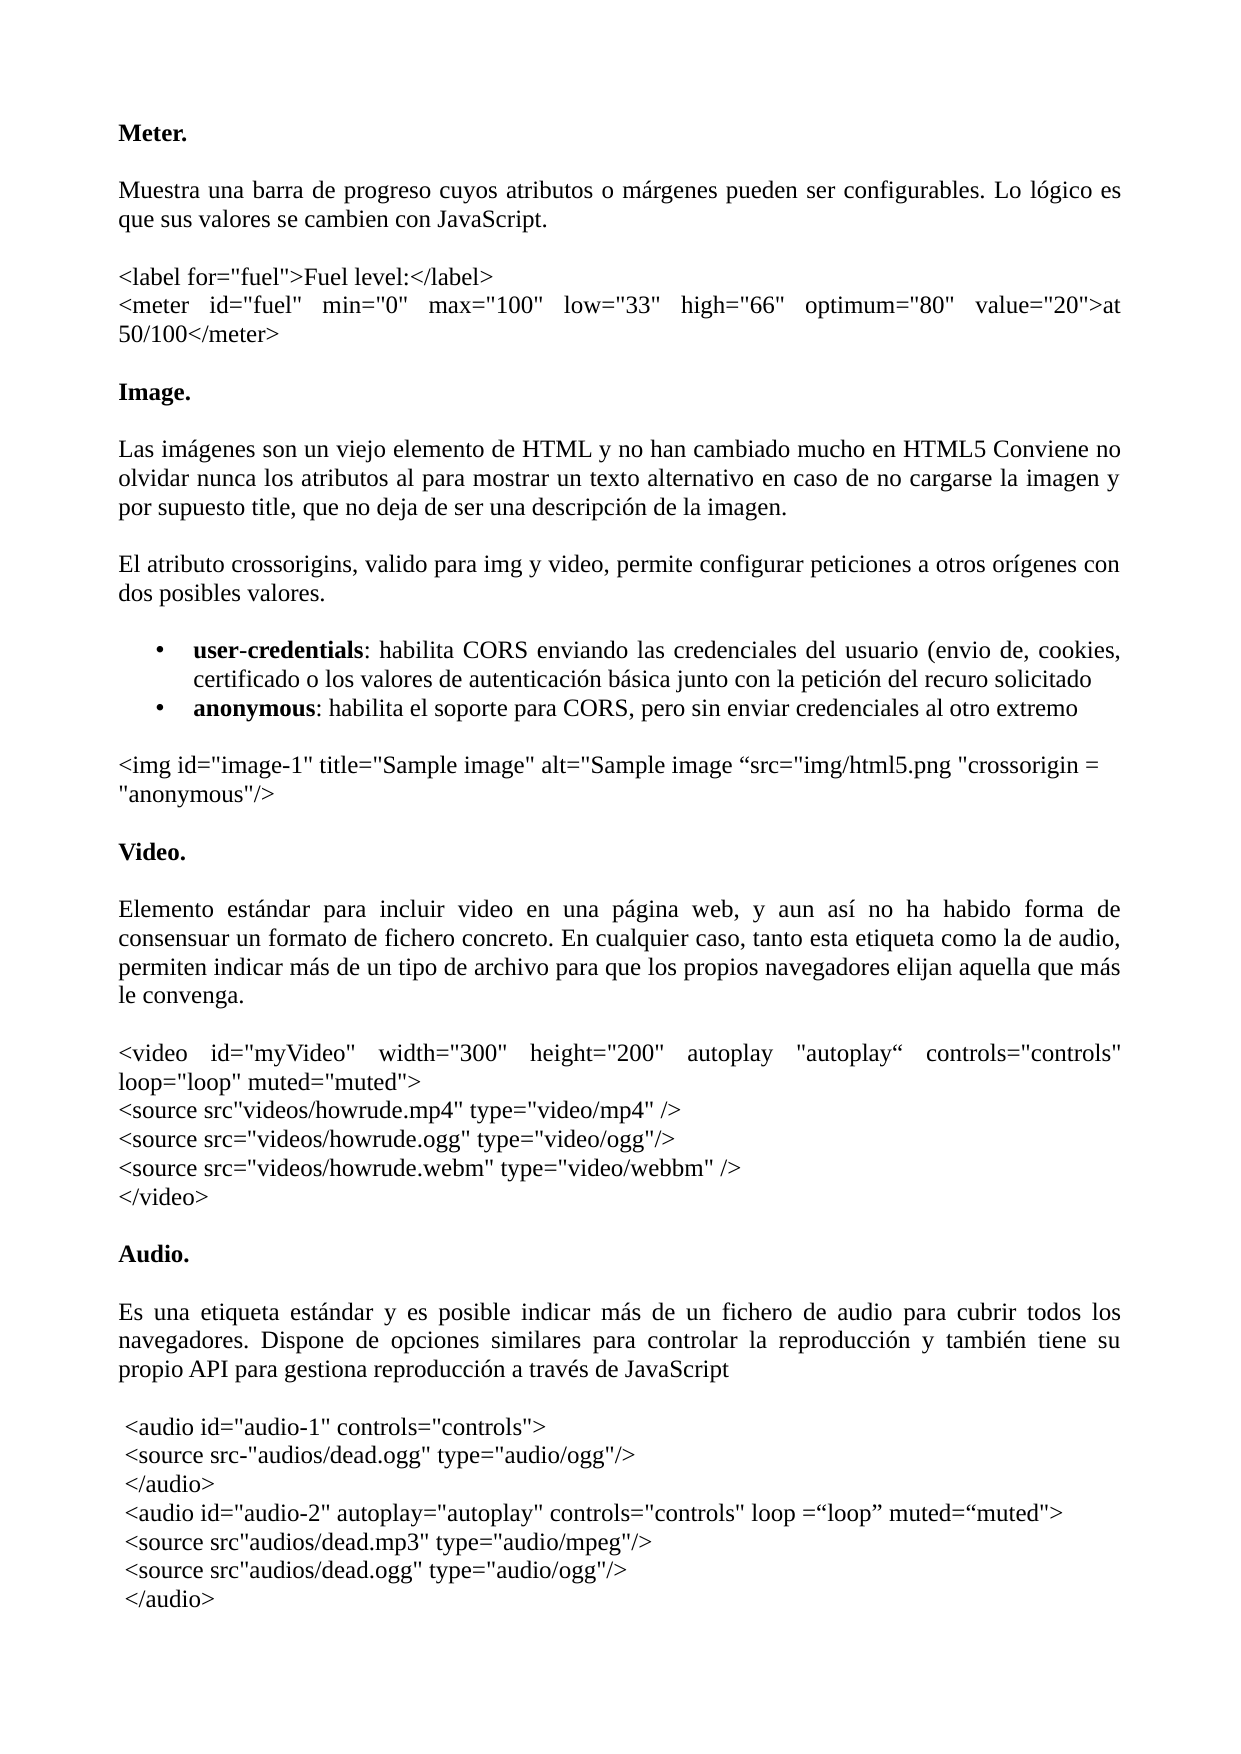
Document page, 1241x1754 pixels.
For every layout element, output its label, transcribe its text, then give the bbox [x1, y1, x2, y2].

text <meter id="fuel" min="0" max="100" low="33" high="66" optimum="80" value="20">at 50/100</meter> [118, 291, 1122, 348]
text <img id="image-1" title="Sample image" alt="Sample image “src="img/html5.png "crossorigin = "anonymous"/> [118, 751, 1122, 808]
text <source src"videos/howrude.mp4" type="video/mp4" /> [118, 1096, 1122, 1124]
text Elemento estándar para incluir video en una página web, y aun así no ha habido forma de consensuar un formato de fichero concreto. En cualquier caso, tanto esta etiqueta como la de audio, permiten indicar más de un tipo de archivo para que los propios navegadores elijan aquella que más le convenga. [118, 894, 1122, 1009]
text Image. [118, 377, 1122, 406]
text Es una etiqueta estándar y es posible indicar más de un fichero de audio para cubrir todos los navegadores. Dispone de opciones similares para controlar la reproducción y también tiene su propio API para gestiona reproducción a través de JavaScript [118, 1297, 1122, 1383]
text <audio id="audio-2" autoplay="autoplay" controls="controls" loop =“loop” muted=“muted"> [118, 1498, 1122, 1527]
text <label for="fuel">Fuel level:</label> [118, 262, 1122, 291]
text Muestra una barra de progreso cuyos atributos o márgenes pueden ser configurables. Lo lógico es que sus valores se cambien con JavaScript. [118, 176, 1122, 233]
text <source src"audios/dead.mp3" type="audio/mpeg"/> [118, 1527, 1122, 1556]
text Audio. [118, 1239, 1122, 1268]
text Video. [118, 837, 1122, 866]
text <video id="myVideo" width="300" height="200" autoplay "autoplay“ controls="controls" loop="loop" muted="muted"> [118, 1038, 1122, 1096]
text <source src-"audios/dead.ogg" type="audio/ogg"/> [118, 1441, 1122, 1469]
text </video> [118, 1182, 1122, 1211]
text <source src"audios/dead.ogg" type="audio/ogg"/> [118, 1556, 1122, 1584]
text <audio id="audio-1" controls="controls"> [118, 1412, 1122, 1441]
list user-credentials: habilita CORS enviando las credenciales del usuario (envio de, cookies, certificado o los valores de autenticación básica junto con la petición del recuro solicitado [156, 636, 1122, 693]
text Las imágenes son un viejo elemento de HTML y no han cambiado mucho en HTML5 Conviene no olvidar nunca los atributos al para mostrar un texto alternativo en caso de no cargarse la imagen y por supuesto title, que no deja de ser una descripción de la imagen. [118, 434, 1122, 521]
text <source src="videos/howrude.ogg" type="video/ogg"/> [118, 1124, 1122, 1153]
text <source src="videos/howrude.webm" type="video/webbm" /> [118, 1153, 1122, 1182]
text </audio> [118, 1469, 1122, 1498]
list anonymous: habilita el soporte para CORS, pero sin enviar credenciales al otro extremo [156, 693, 1122, 722]
text </audio> [118, 1584, 1122, 1613]
text El atributo crossorigins, valido para img y video, permite configurar peticiones a otros orígenes con dos posibles valores. [118, 549, 1122, 607]
text Meter. [118, 118, 1122, 147]
